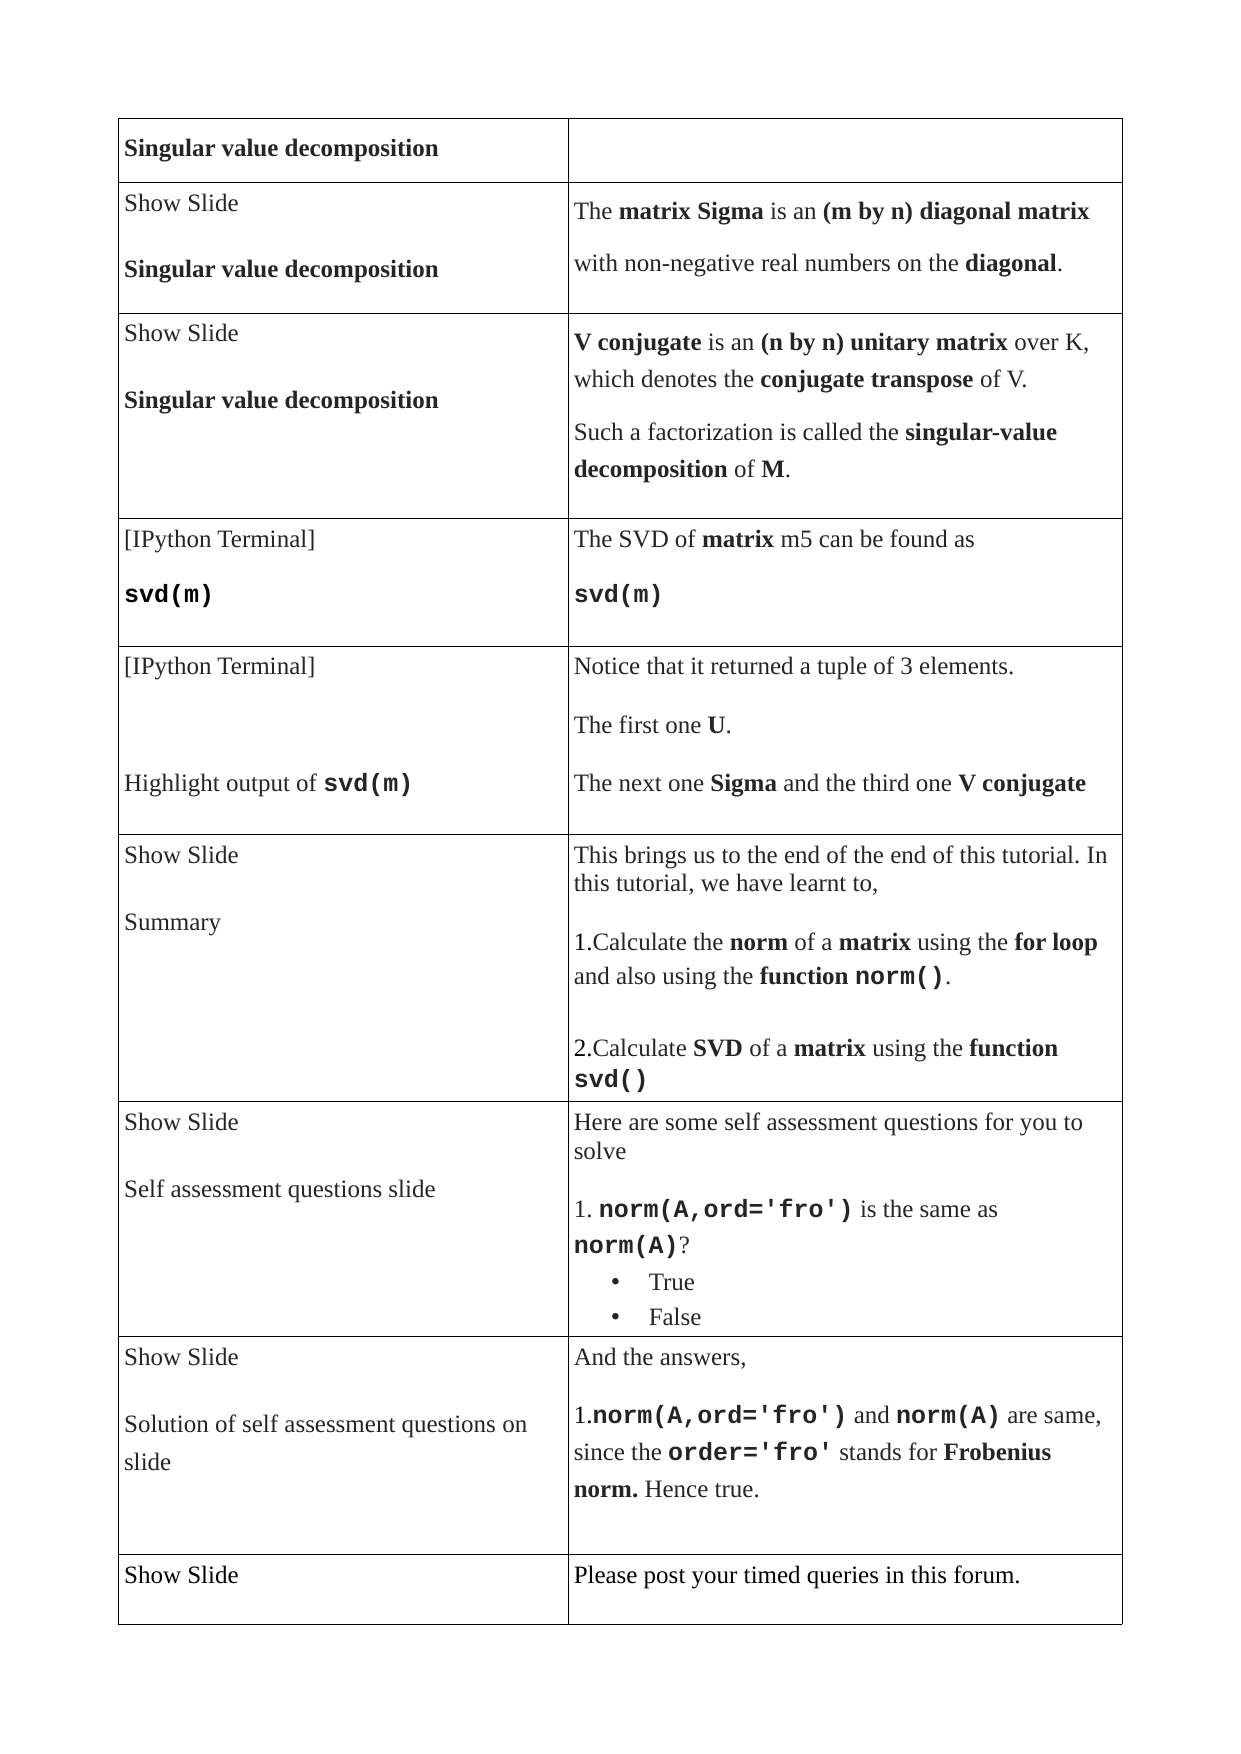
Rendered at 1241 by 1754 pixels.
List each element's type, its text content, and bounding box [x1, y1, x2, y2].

table_cell [569, 119, 1122, 182]
table_cell Show Slide [119, 1555, 568, 1624]
table_cell Here are some self assessment questions for you to solve 1. norm(A,ord='fro') is the same as norm(A)? True False [569, 1102, 1122, 1336]
table_cell Show Slide Self assessment questions slide [119, 1102, 568, 1336]
table_cell Singular value decomposition [119, 119, 568, 182]
table_cell The SVD of matrix m5 can be found as svd(m) [569, 519, 1122, 646]
table_cell V conjugate is an (n by n) unitary matrix over K, which denotes the conjugate transpose of V. Such a factorization is called the singular-value decomposition of M. [569, 314, 1122, 518]
table_cell Show Slide Summary [119, 835, 568, 1101]
table_cell This brings us to the end of the end of this tutorial. In this tutorial, we have learnt to, Calculate the norm of a matrix using the for loop and also using the function norm(). Calculate SVD of a matrix using the function svd() [569, 835, 1122, 1101]
table_cell Please post your timed queries in this forum. [569, 1555, 1122, 1624]
table_cell The matrix Sigma is an (m by n) diagonal matrix with non-negative real numbers on the diagonal. [569, 183, 1122, 312]
table_cell Show Slide Solution of self assessment questions on slide [119, 1337, 568, 1554]
table_cell Show Slide Singular value decomposition [119, 314, 568, 518]
table_cell [IPython Terminal] Highlight output of svd(m) [119, 647, 568, 834]
table_cell And the answers, norm(A,ord='fro') and norm(A) are same, since the order='fro' stands for Frobenius norm. Hence true. [569, 1337, 1122, 1554]
table_cell [IPython Terminal] svd(m) [119, 519, 568, 646]
table_cell Show Slide Singular value decomposition [119, 183, 568, 312]
table_cell Notice that it returned a tuple of 3 elements. The first one U. The next one Sigma and the third one V conjugate [569, 647, 1122, 834]
